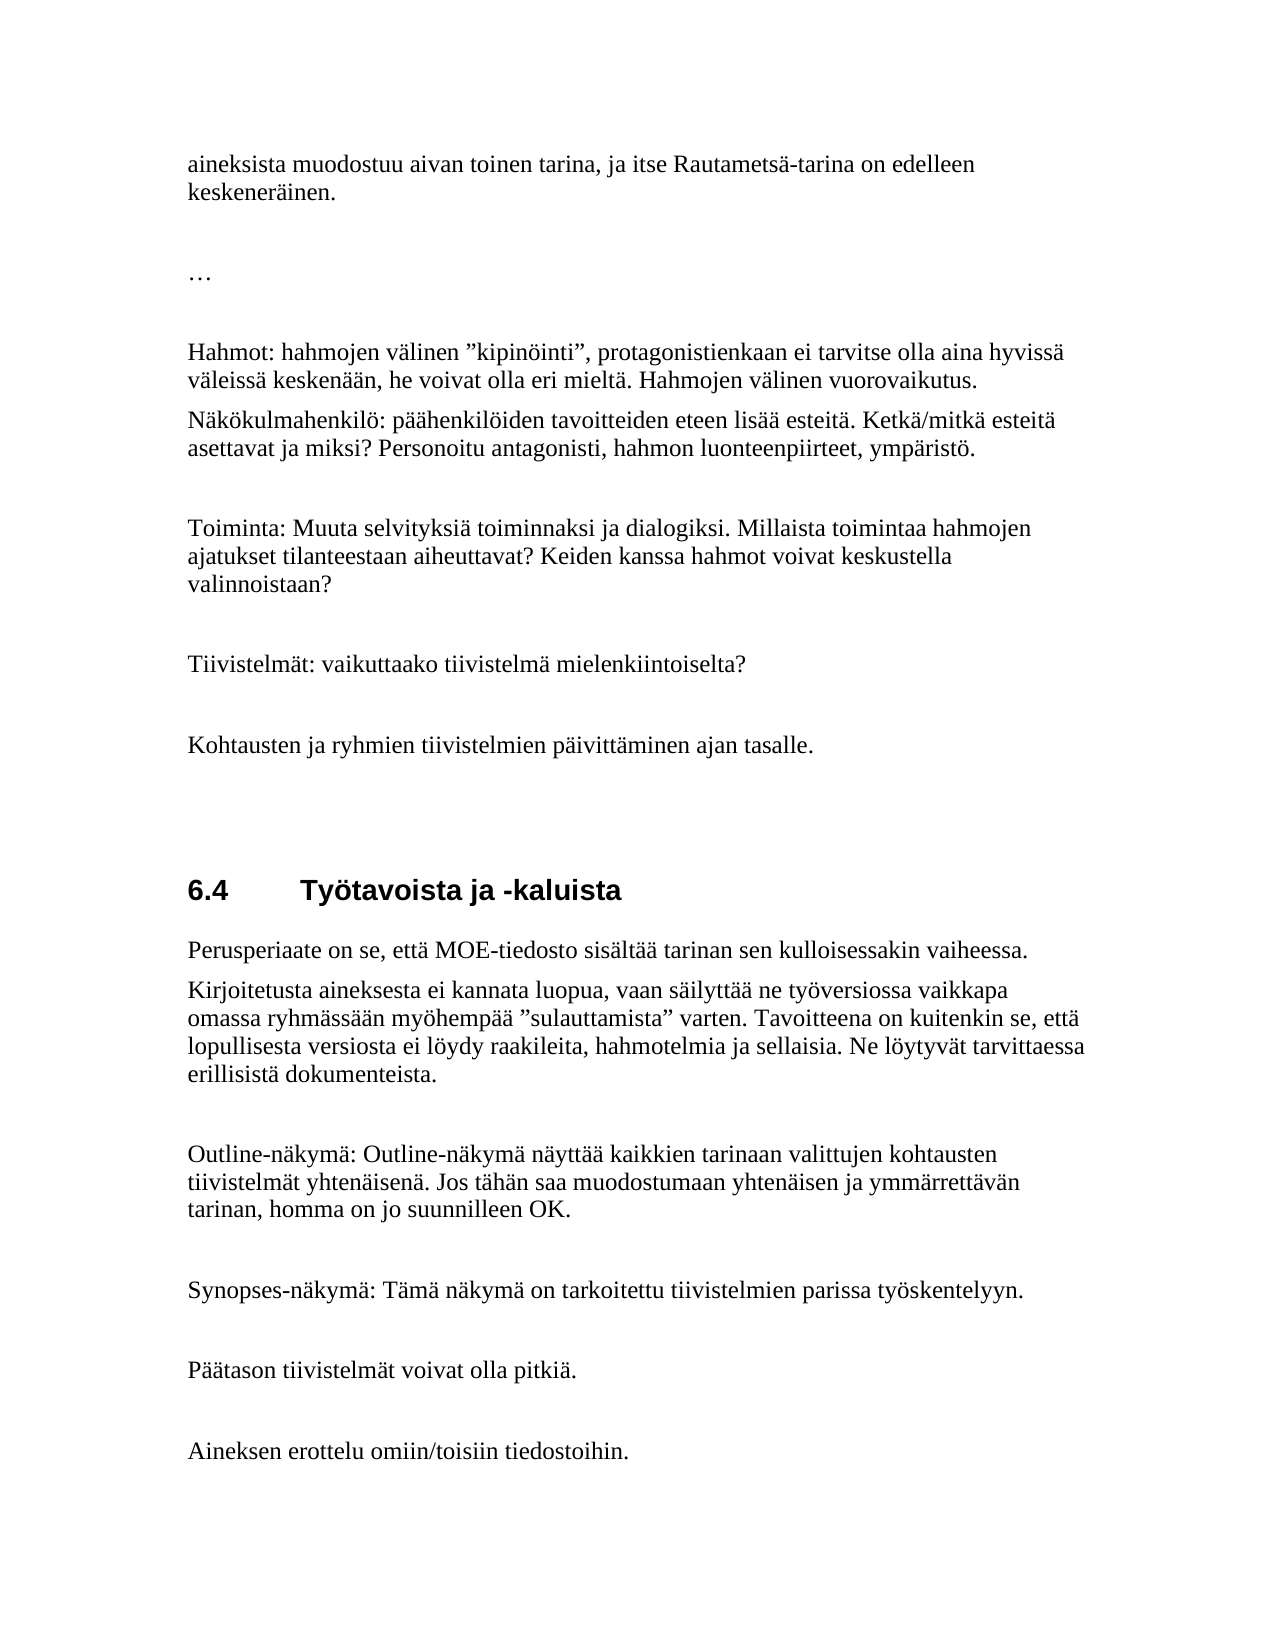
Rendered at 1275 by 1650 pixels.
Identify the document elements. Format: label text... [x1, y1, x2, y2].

text Outline-näkymä: Outline-näkymä näyttää kaikkien tarinaan valittujen kohtausten tiivistelmät yhtenäisenä. Jos tähän saa muodostumaan yhtenäisen ja ymmärrettävän tarinan, homma on jo suunnilleen OK. [187, 1140, 1087, 1223]
text Kirjoitetusta aineksesta ei kannata luopua, vaan säilyttää ne työversiossa vaikkapa omassa ryhmässään myöhempää ”sulauttamista” varten. Tavoitteena on kuitenkin se, että lopullisesta versiosta ei löydy raakileita, hahmotelmia ja sellaisia. Ne löytyvät tarvittaessa erillisistä dokumenteista. [187, 977, 1087, 1087]
text Näkökulmahenkilö: päähenkilöiden tavoitteiden eteen lisää esteitä. Ketkä/mitkä esteitä asettavat ja miksi? Personoitu antagonisti, hahmon luonteenpiirteet, ympäristö. [187, 406, 1087, 462]
subtitle Työtavoista ja -kaluista [187, 874, 1087, 906]
text Päätason tiivistelmät voivat olla pitkiä. [187, 1356, 1087, 1384]
text Synopses-näkymä: Tämä näkymä on tarkoitettu tiivistelmien parissa työskentelyyn. [187, 1276, 1087, 1304]
text Aineksen erottelu omiin/toisiin tiedostoihin. [187, 1437, 1087, 1464]
text … [187, 258, 1087, 286]
text Toiminta: Muuta selvityksiä toiminnaksi ja dialogiksi. Millaista toimintaa hahmojen ajatukset tilanteestaan aiheuttavat? Keiden kanssa hahmot voivat keskustella valinnoistaan? [187, 514, 1087, 598]
text aineksista muodostuu aivan toinen tarina, ja itse Rautametsä-tarina on edelleen keskeneräinen. [187, 150, 1087, 205]
text Perusperiaate on se, että MOE-tiedosto sisältää tarinan sen kulloisessakin vaiheessa. [187, 936, 1087, 964]
text Kohtausten ja ryhmien tiivistelmien päivittäminen ajan tasalle. [187, 731, 1087, 758]
text Hahmot: hahmojen välinen ”kipinöinti”, protagonistienkaan ei tarvitse olla aina hyvissä väleissä keskenään, he voivat olla eri mieltä. Hahmojen välinen vuorovaikutus. [187, 338, 1087, 394]
text Tiivistelmät: vaikuttaako tiivistelmä mielenkiintoiselta? [187, 650, 1087, 678]
